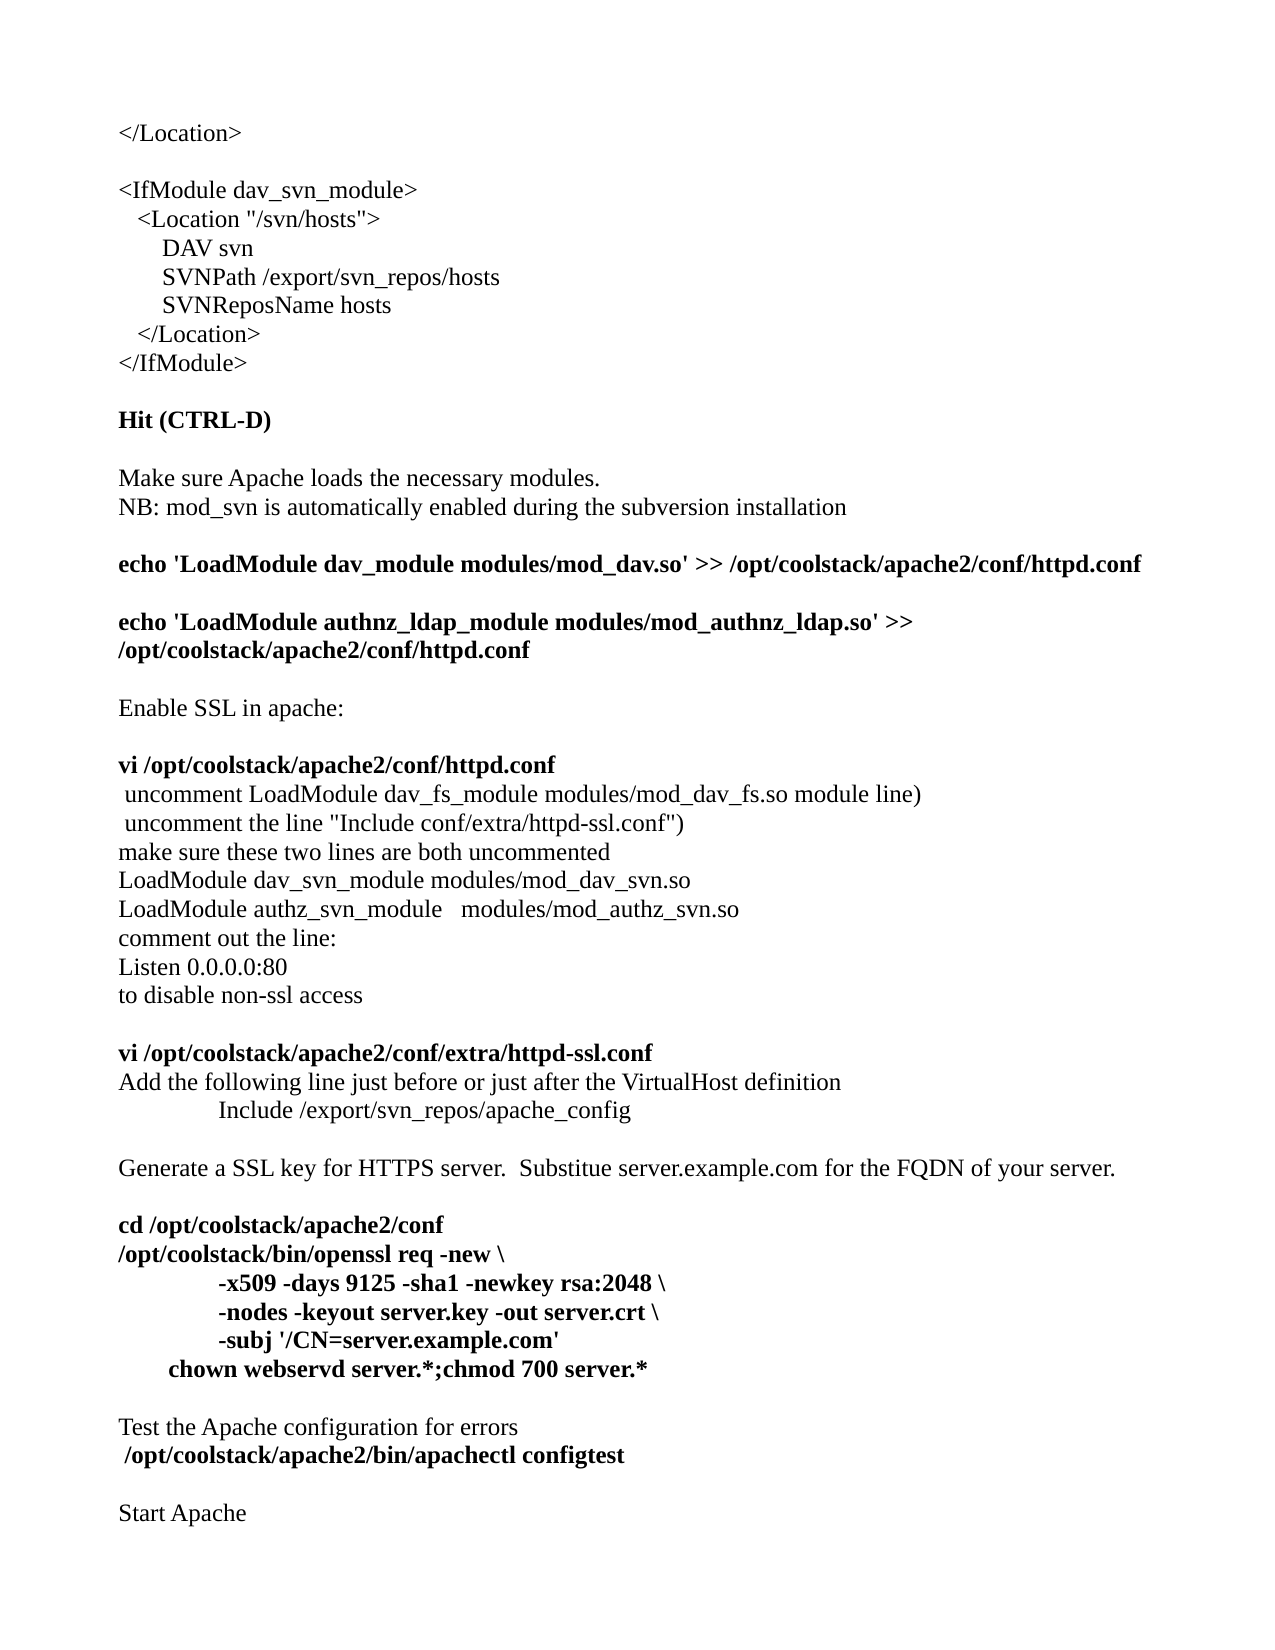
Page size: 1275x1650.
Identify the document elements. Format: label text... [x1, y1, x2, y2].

text vi /opt/coolstack/apache2/conf/extra/httpd-ssl.conf [118, 1038, 1157, 1067]
text LoadModule authz_svn_module modules/mod_authz_svn.so [118, 894, 1157, 923]
text </IfModule> [118, 348, 1157, 377]
text make sure these two lines are both uncommented [118, 837, 1157, 866]
text <IfModule dav_svn_module> [118, 176, 1157, 204]
text /opt/coolstack/apache2/bin/apachectl configtest [118, 1441, 1157, 1469]
text <Location "/svn/hosts"> [118, 204, 1157, 233]
text </Location> [118, 319, 1157, 348]
text Generate a SSL key for HTTPS server. Substitue server.example.com for the FQDN of your server. [118, 1153, 1157, 1182]
text to disable non-ssl access [118, 981, 1157, 1009]
text -nodes -keyout server.key -out server.crt \ [118, 1297, 1157, 1326]
text chown webservd server.*;chmod 700 server.* [118, 1354, 1157, 1383]
text -x509 -days 9125 -sha1 -newkey rsa:2048 \ [118, 1268, 1157, 1297]
text vi /opt/coolstack/apache2/conf/httpd.conf [118, 751, 1157, 779]
text Enable SSL in apache: [118, 693, 1157, 722]
text Start Apache [118, 1498, 1157, 1527]
text Make sure Apache loads the necessary modules. [118, 463, 1157, 492]
text Test the Apache configuration for errors [118, 1412, 1157, 1441]
text echo 'LoadModule dav_module modules/mod_dav.so' >> /opt/coolstack/apache2/conf/httpd.conf [118, 549, 1157, 578]
text /opt/coolstack/bin/openssl req -new \ [118, 1239, 1157, 1268]
text LoadModule dav_svn_module modules/mod_dav_svn.so [118, 866, 1157, 894]
text DAV svn [118, 233, 1157, 262]
text Add the following line just before or just after the VirtualHost definition [118, 1067, 1157, 1096]
text cd /opt/coolstack/apache2/conf [118, 1211, 1157, 1239]
text echo 'LoadModule authnz_ldap_module modules/mod_authnz_ldap.so' >> /opt/coolstack/apache2/conf/httpd.conf [118, 607, 1157, 664]
text comment out the line: [118, 923, 1157, 952]
text NB: mod_svn is automatically enabled during the subversion installation [118, 492, 1157, 521]
text uncomment the line "Include conf/extra/httpd-ssl.conf") [118, 808, 1157, 837]
text SVNReposName hosts [118, 291, 1157, 319]
text </Location> [118, 118, 1157, 147]
text Hit (CTRL-D) [118, 406, 1157, 434]
text SVNPath /export/svn_repos/hosts [118, 262, 1157, 291]
text -subj '/CN=server.example.com' [118, 1326, 1157, 1354]
text uncomment LoadModule dav_fs_module modules/mod_dav_fs.so module line) [118, 779, 1157, 808]
text Include /export/svn_repos/apache_config [118, 1096, 1157, 1124]
text Listen 0.0.0.0:80 [118, 952, 1157, 981]
